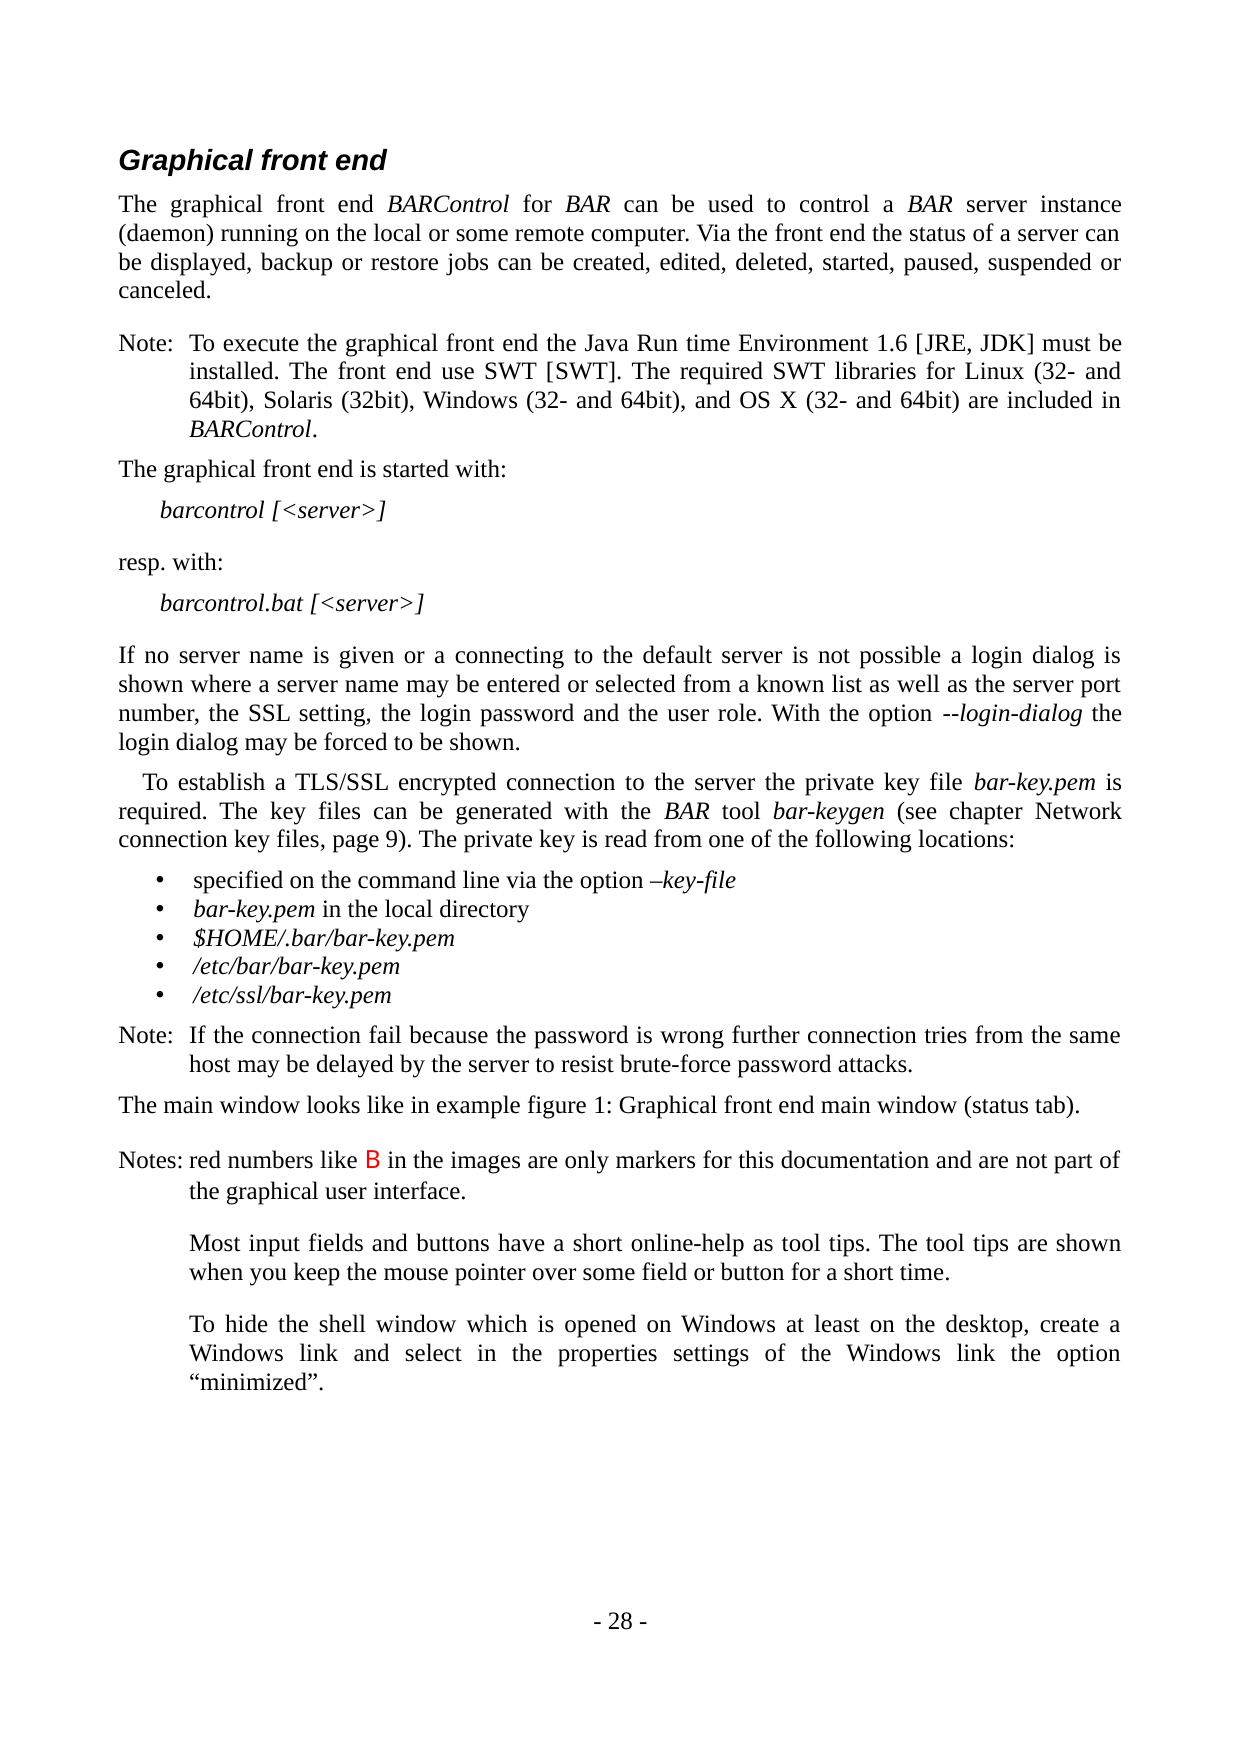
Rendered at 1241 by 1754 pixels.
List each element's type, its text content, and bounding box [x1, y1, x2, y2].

text The graphical front end BARControl for BAR can be used to control a BAR server instance (daemon) running on the local or some remote computer. Via the front end the status of a server can be displayed, backup or restore jobs can be created, edited, deleted, started, paused, suspended or canceled. [118, 189, 1122, 304]
list $HOME/.bar/bar-key.pem [156, 923, 1122, 951]
list /etc/bar/bar-key.pem [156, 951, 1122, 980]
text barcontrol.bat [<server>] [159, 588, 1122, 617]
list bar-key.pem in the local directory [156, 894, 1122, 923]
text To establish a TLS/SSL encrypted connection to the server the private key file bar-key.pem is required. The key files can be generated with the BAR tool bar-keygen (see chapter Network connection key files, page 8). The private key is read from one of the following locations: [118, 767, 1122, 853]
text The main window looks like in example figure 1: Graphical front end main window (status tab). [118, 1090, 1122, 1119]
list /etc/ssl/bar-key.pem [156, 980, 1122, 1009]
text Note: If the connection fail because the password is wrong further connection tries from the same host may be delayed by the server to resist brute-force password attacks. [118, 1021, 1122, 1078]
text Note: To execute the graphical front end the Java Run time Environment 1.6 [JRE, JDK] must be installed. The front end use SWT [SWT]. The required SWT libraries for Linux (32- and 64bit), Solaris (32bit), Windows (32- and 64bit), and OS X (32- and 64bit) are included in BARControl. [118, 328, 1122, 443]
text barcontrol [<server>] [159, 495, 1122, 524]
text Most input fields and buttons have a short online-help as tool tips. The tool tips are shown when you keep the mouse pointer over some field or button for a short time. [118, 1228, 1122, 1286]
list specified on the command line via the option –key-file [156, 865, 1122, 894]
text To hide the shell window which is opened on Windows at least on the desktop, create a Windows link and select in the properties settings of the Windows link the option “minimized”. [118, 1309, 1122, 1396]
text If no server name is given or a connecting to the default server is not possible a login dialog is shown where a server name may be entered or selected from a known list as well as the server port number, the SSL setting, the login password and the user role. With the option --login-dialog the login dialog may be forced to be shown. [118, 640, 1122, 755]
text resp. with: [118, 547, 1122, 576]
subtitle Graphical front end [118, 143, 1122, 177]
text The graphical front end is started with: [118, 454, 1122, 483]
text Notes: red numbers like B in the images are only markers for this documentation and are not part of the graphical user interface. [118, 1142, 1122, 1205]
